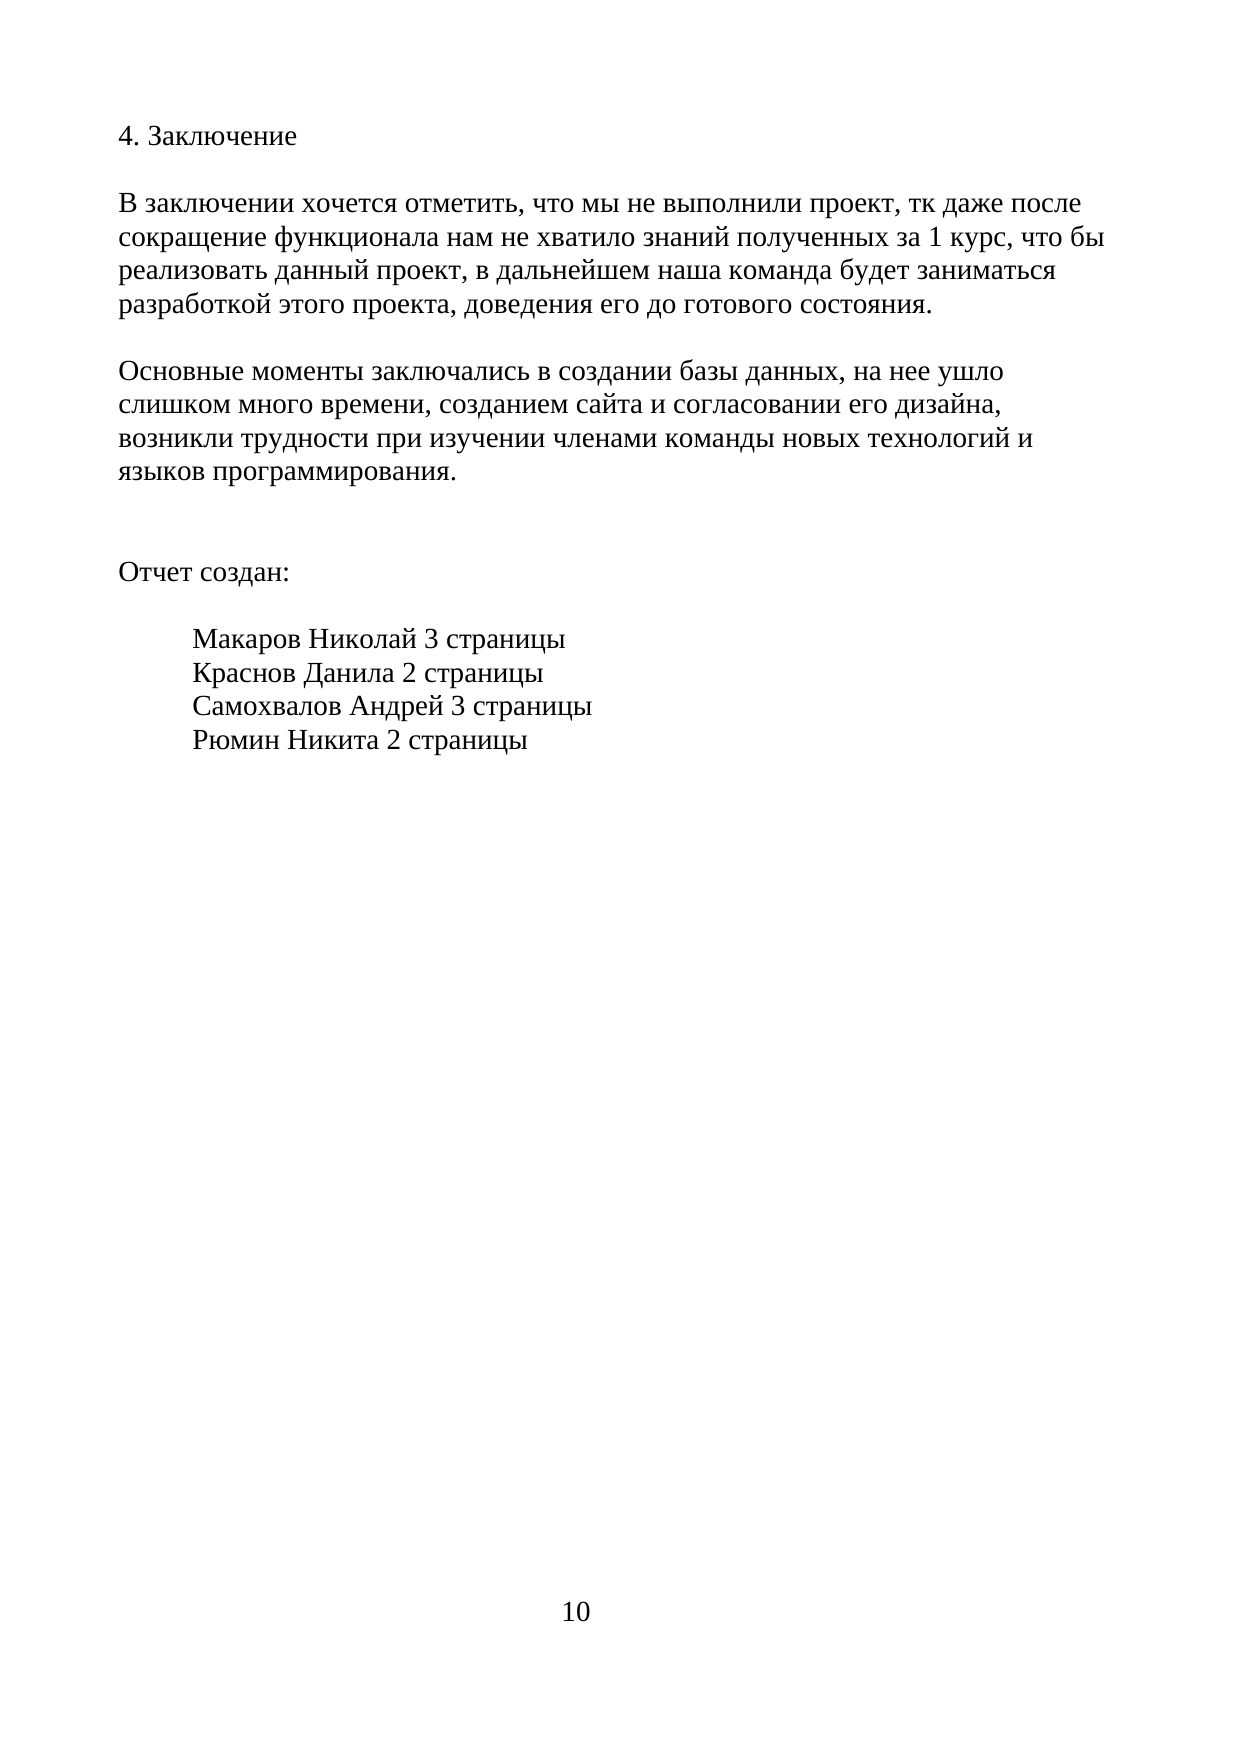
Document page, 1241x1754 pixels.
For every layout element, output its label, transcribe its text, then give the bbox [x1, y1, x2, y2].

text Рюмин Никита 2 страницы [118, 722, 1122, 755]
text Отчет создан: [118, 554, 1122, 588]
text 10 [118, 1594, 1122, 1627]
text Основные моменты заключались в создании базы данных, на нее ушло слишком много времени, созданием сайта и согласовании его дизайна, возникли трудности при изучении членами команды новых технологий и языков программирования. [118, 353, 1122, 487]
text 4. Заключение [118, 118, 1122, 152]
text Самохвалов Андрей 3 страницы [118, 688, 1122, 722]
text Краснов Данила 2 страницы [118, 655, 1122, 688]
text В заключении хочется отметить, что мы не выполнили проект, тк даже после сокращение функционала нам не хватило знаний полученных за 1 курс, что бы реализовать данный проект, в дальнейшем наша команда будет заниматься разработкой этого проекта, доведения его до готового состояния. [118, 185, 1122, 319]
text Макаров Николай 3 страницы [118, 621, 1122, 655]
